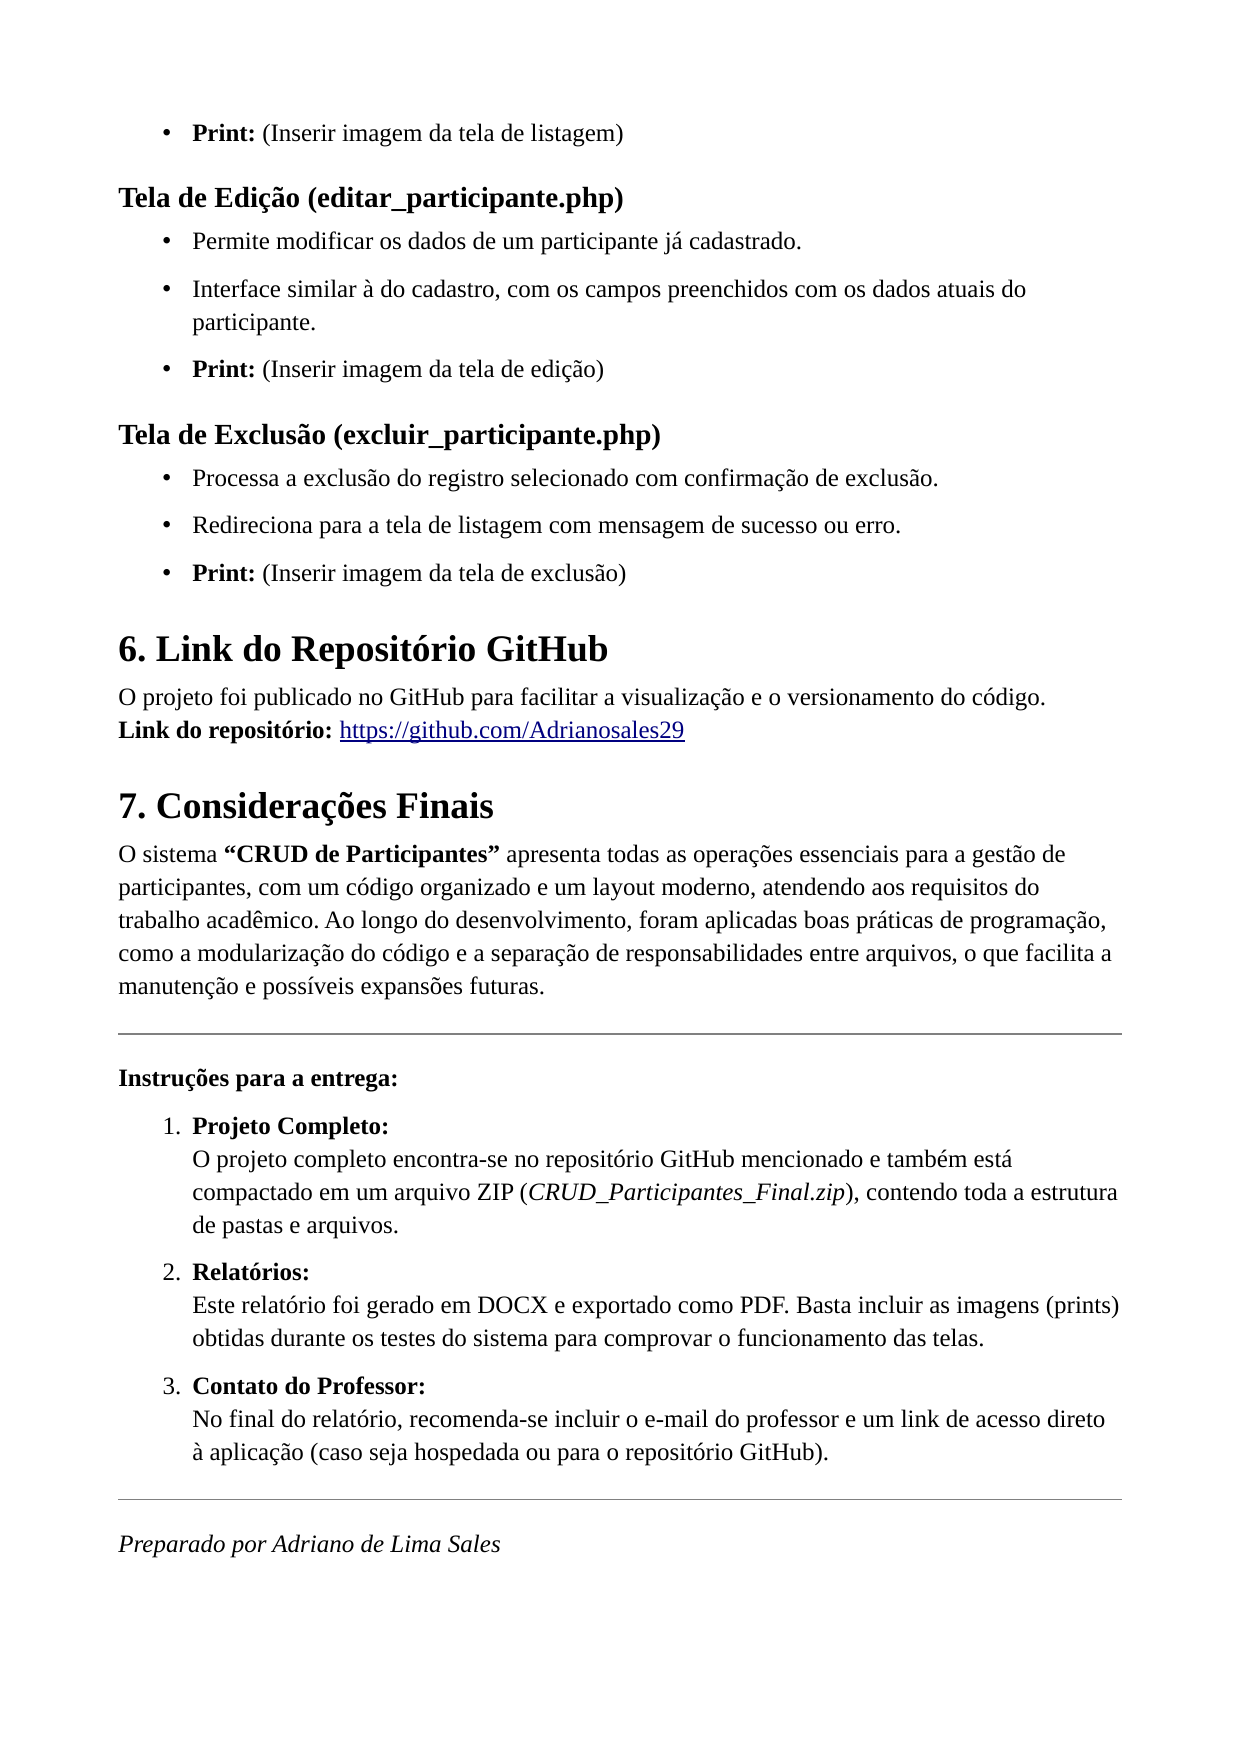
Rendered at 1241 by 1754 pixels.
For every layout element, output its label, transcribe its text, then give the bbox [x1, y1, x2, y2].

list Print: (Inserir imagem da tela de listagem) [162, 118, 1122, 147]
list Relatórios: Este relatório foi gerado em DOCX e exportado como PDF. Basta incluir as imagens (prints) obtidas durante os testes do sistema para comprovar o funcionamento das telas. [162, 1257, 1122, 1352]
list Redireciona para a tela de listagem com mensagem de sucesso ou erro. [162, 510, 1122, 539]
subtitle Tela de Exclusão (excluir_participante.php) [118, 417, 1122, 450]
text Instruções para a entrega: [118, 1063, 1122, 1092]
subtitle Tela de Edição (editar_participante.php) [118, 180, 1122, 214]
subtitle 6. Link do Repositório GitHub [118, 626, 1122, 669]
list Print: (Inserir imagem da tela de edição) [162, 354, 1122, 383]
list Contato do Professor: No final do relatório, recomenda-se incluir o e-mail do professor e um link de acesso direto à aplicação (caso seja hospedada ou para o repositório GitHub). [162, 1371, 1122, 1466]
list Interface similar à do cadastro, com os campos preenchidos com os dados atuais do participante. [162, 274, 1122, 336]
list Print: (Inserir imagem da tela de exclusão) [162, 558, 1122, 587]
text O sistema “CRUD de Participantes” apresenta todas as operações essenciais para a gestão de participantes, com um código organizado e um layout moderno, atendendo aos requisitos do trabalho acadêmico. Ao longo do desenvolvimento, foram aplicadas boas práticas de programação, como a modularização do código e a separação de responsabilidades entre arquivos, o que facilita a manutenção e possíveis expansões futuras. [118, 839, 1122, 1000]
text O projeto foi publicado no GitHub para facilitar a visualização e o versionamento do código. Link do repositório: https://github.com/Adrianosales29 [118, 682, 1122, 744]
list Projeto Completo: O projeto completo encontra-se no repositório GitHub mencionado e também está compactado em um arquivo ZIP (CRUD_Participantes_Final.zip), contendo toda a estrutura de pastas e arquivos. [162, 1111, 1122, 1238]
text Preparado por Adriano de Lima Sales [118, 1529, 1122, 1558]
list Processa a exclusão do registro selecionado com confirmação de exclusão. [162, 463, 1122, 492]
list Permite modificar os dados de um participante já cadastrado. [162, 226, 1122, 255]
subtitle 7. Considerações Finais [118, 783, 1122, 827]
